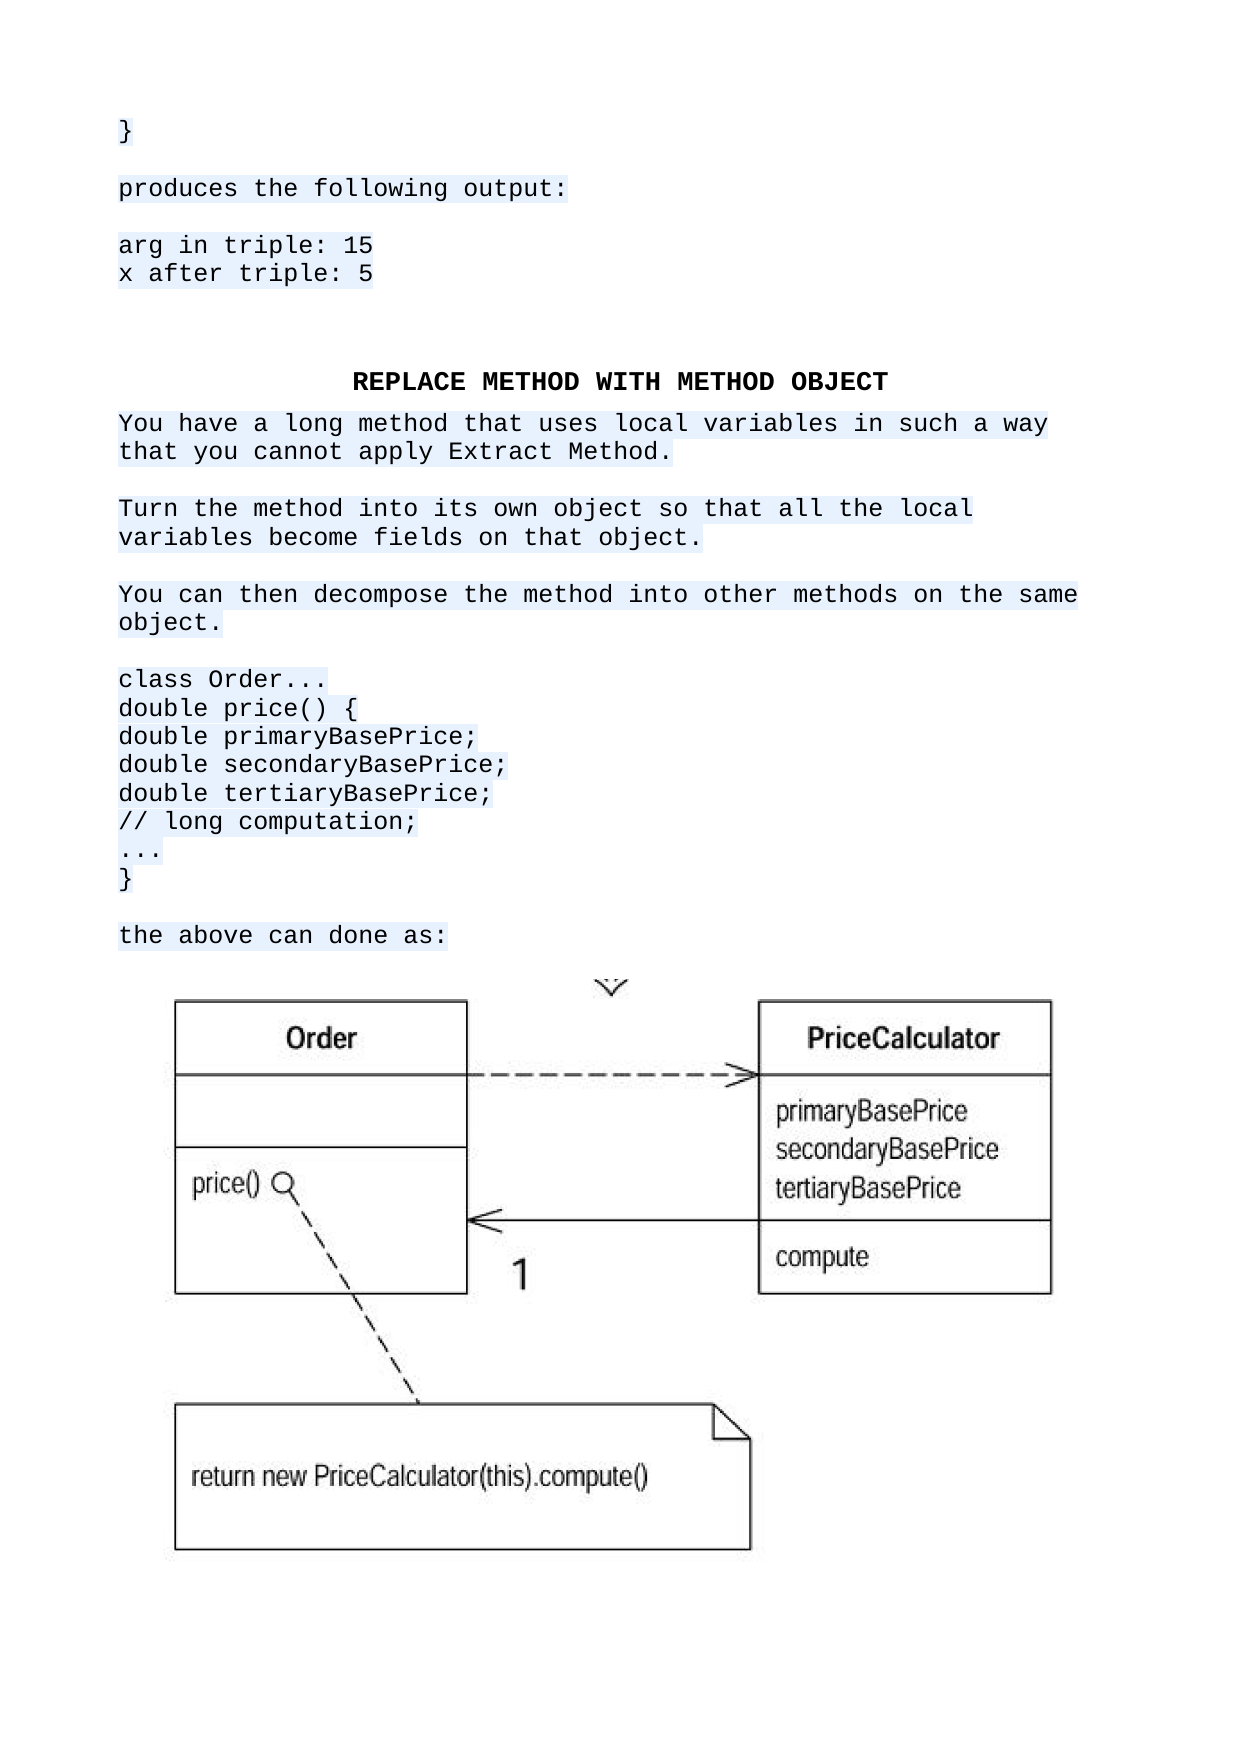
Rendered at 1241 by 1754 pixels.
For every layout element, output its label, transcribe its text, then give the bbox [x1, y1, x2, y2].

text Turn the method into its own object so that all the local variables become fields on that object. [118, 496, 1122, 553]
text double secondaryBasePrice; [118, 752, 1122, 780]
text arg in triple: 15 [118, 232, 1122, 261]
text ... [118, 837, 1122, 865]
text class Order... [118, 667, 1122, 695]
text } [118, 865, 1122, 893]
text You can then decompose the method into other methods on the same object. [118, 581, 1122, 638]
text produces the following output: [118, 175, 1122, 203]
text } [118, 118, 1122, 146]
text double primaryBasePrice; [118, 723, 1122, 752]
text the above can done as: [118, 922, 1122, 951]
text double tertiaryBasePrice; [118, 780, 1122, 808]
subtitle REPLACE METHOD WITH METHOD OBJECT [118, 367, 1122, 398]
text You have a long method that uses local variables in such a way that you cannot apply Extract Method. [118, 411, 1122, 467]
picture [118, 979, 1123, 1566]
text double price() { [118, 695, 1122, 723]
text x after triple: 5 [118, 261, 1122, 289]
text // long computation; [118, 808, 1122, 837]
